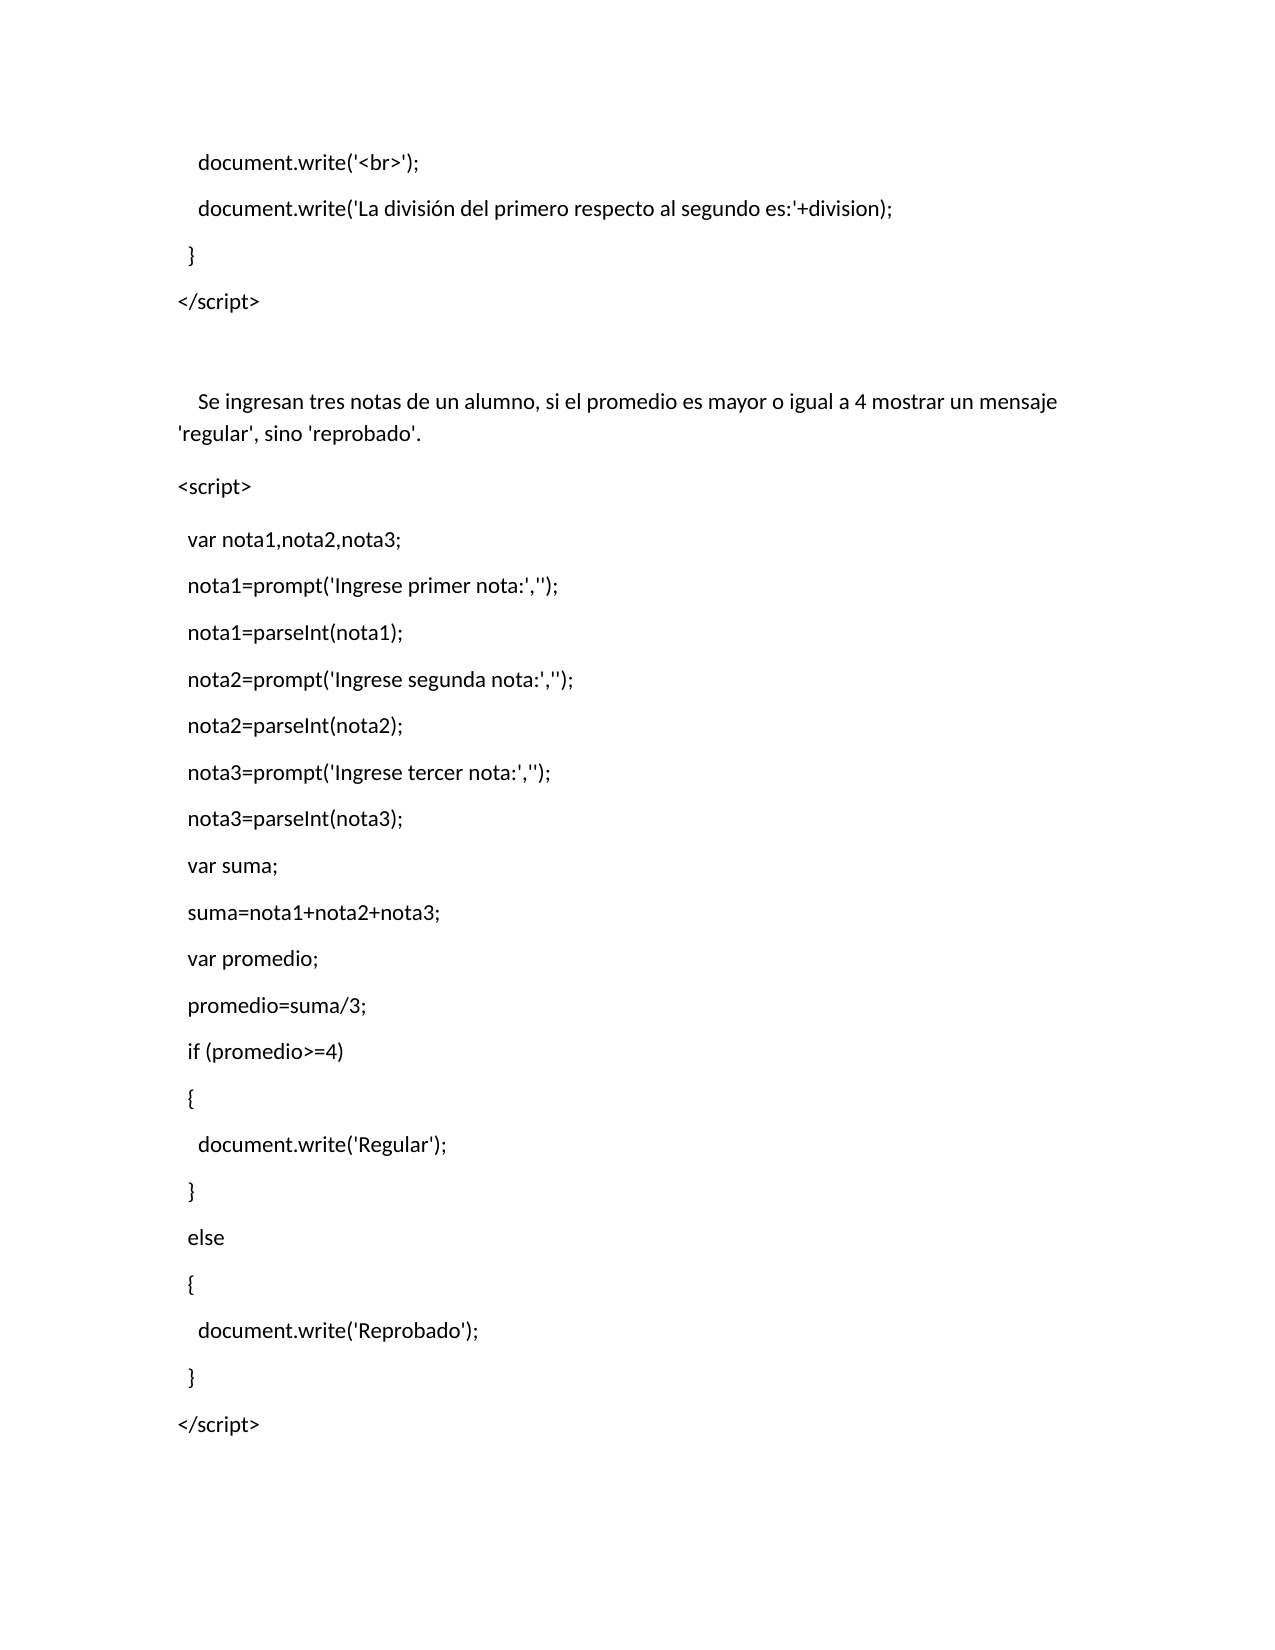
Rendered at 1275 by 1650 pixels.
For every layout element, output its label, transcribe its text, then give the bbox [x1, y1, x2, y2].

text document.write('Regular'); [177, 1130, 1098, 1158]
text } [177, 241, 1098, 269]
text promedio=suma/3; [177, 991, 1098, 1019]
text var nota1,nota2,nota3; [177, 525, 1098, 553]
text nota3=prompt('Ingrese tercer nota:',''); [177, 758, 1098, 786]
text nota2=prompt('Ingrese segunda nota:',''); [177, 665, 1098, 693]
text } [177, 1363, 1098, 1391]
text } [177, 1177, 1098, 1205]
text else [177, 1223, 1098, 1252]
text var promedio; [177, 944, 1098, 972]
text { [177, 1270, 1098, 1298]
text document.write('<br>'); [177, 148, 1098, 176]
text suma=nota1+nota2+nota3; [177, 898, 1098, 926]
text Se ingresan tres notas de un alumno, si el promedio es mayor o igual a 4 mostrar un mensaje 'regular', sino 'reprobado'. [177, 387, 1098, 447]
text var suma; [177, 851, 1098, 879]
text nota3=parseInt(nota3); [177, 804, 1098, 832]
text <script> [177, 472, 1098, 500]
text </script> [177, 287, 1098, 315]
text nota1=parseInt(nota1); [177, 618, 1098, 646]
text document.write('La división del primero respecto al segundo es:'+division); [177, 194, 1098, 222]
text </script> [177, 1410, 1098, 1438]
text if (promedio>=4) [177, 1037, 1098, 1065]
text nota2=parseInt(nota2); [177, 711, 1098, 739]
text { [177, 1084, 1098, 1112]
text document.write('Reprobado'); [177, 1317, 1098, 1345]
text nota1=prompt('Ingrese primer nota:',''); [177, 572, 1098, 600]
